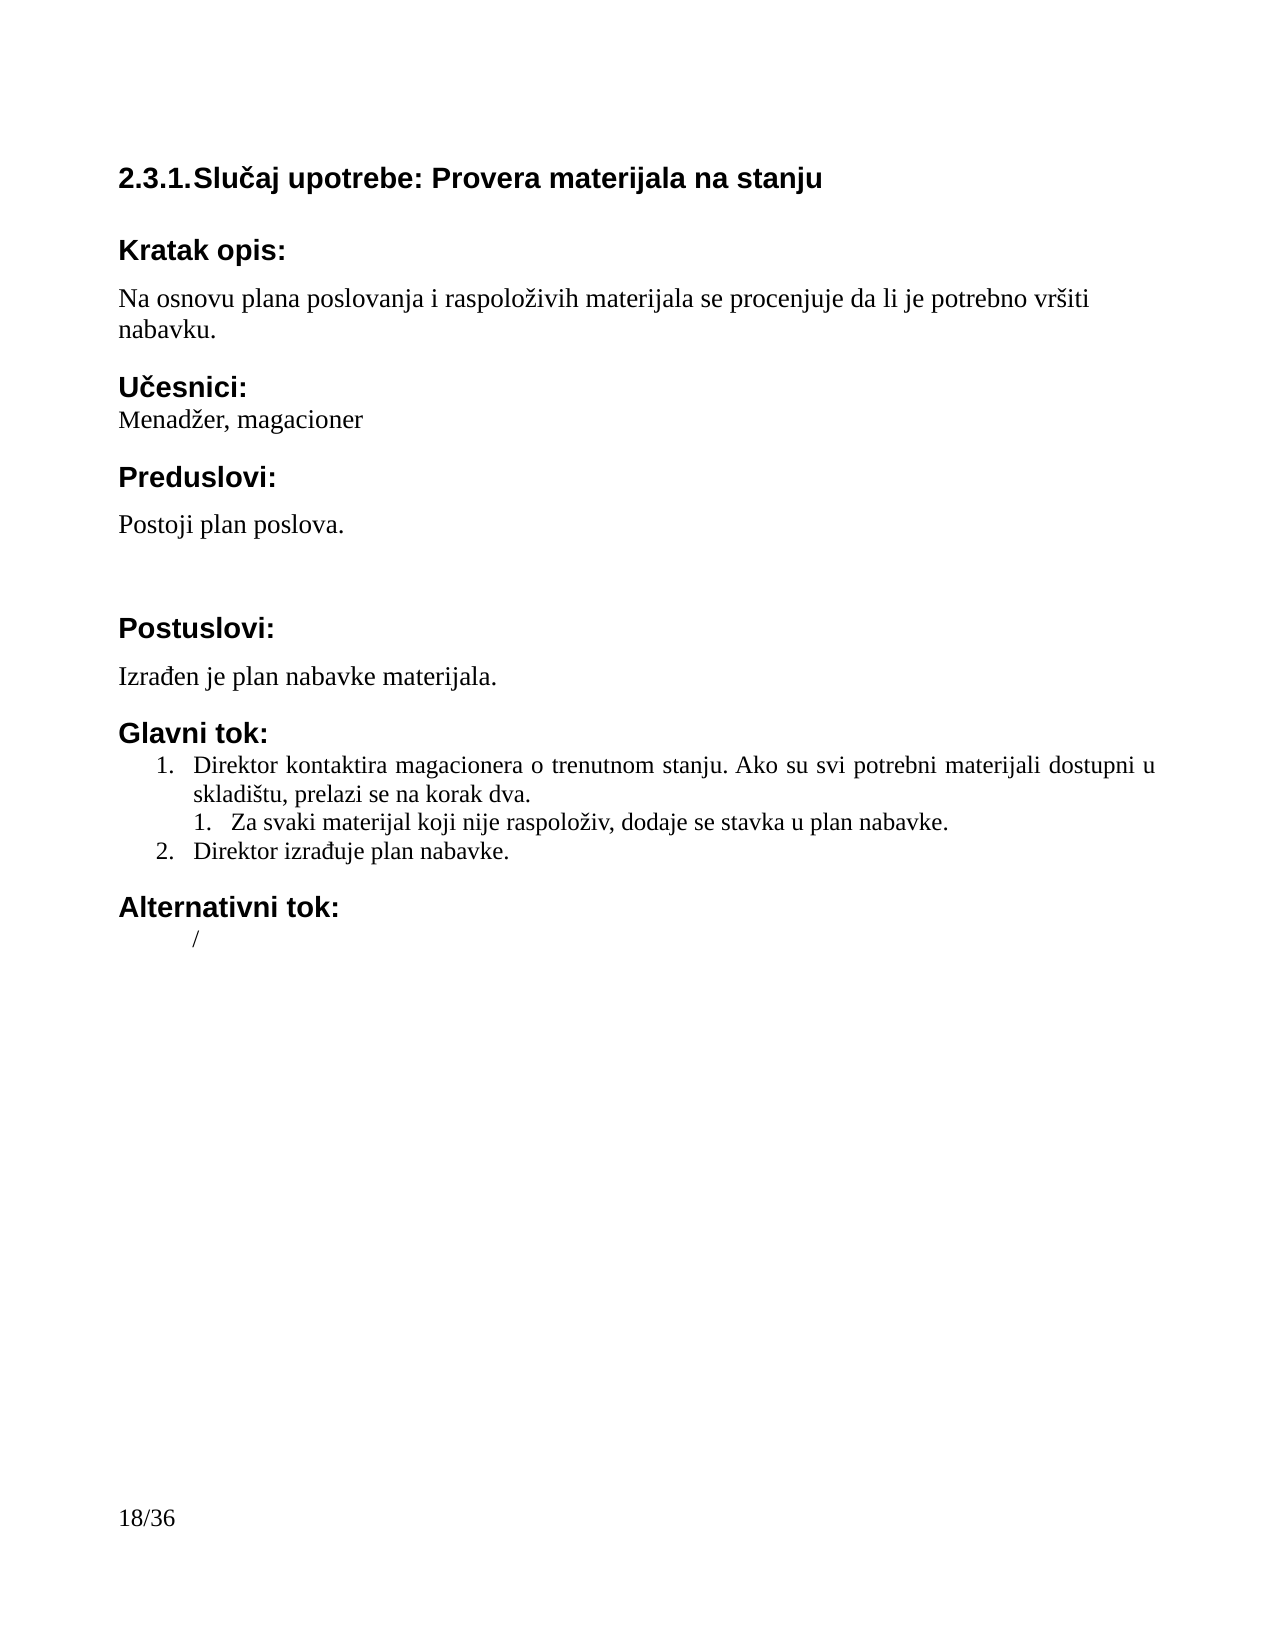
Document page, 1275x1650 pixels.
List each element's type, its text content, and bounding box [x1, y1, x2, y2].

subtitle Glavni tok: [118, 716, 1157, 750]
text Menadžer, magacioner [118, 403, 1157, 434]
list Za svaki materijal koji nije raspoloživ, dodaje se stavka u plan nabavke. [193, 807, 1157, 836]
subtitle Alternativni tok: [81, 890, 1157, 924]
subtitle Preduslovi: [118, 460, 1157, 493]
list Direktor kontaktira magacionera o trenutnom stanju. Ako su svi potrebni materijali dostupni u skladištu, prelazi se na korak dva. [156, 750, 1157, 807]
subtitle Učesnici: [118, 369, 1157, 403]
text Na osnovu plana poslovanja i raspoloživih materijala se procenjuje da li je potrebno vršiti nabavku. [118, 282, 1157, 344]
subtitle Slučaj upotrebe: Provera materijala na stanju [118, 161, 1157, 195]
subtitle Postuslovi: [118, 611, 1157, 645]
subtitle Kratak opis: [118, 233, 1157, 267]
text Postoji plan poslova. [118, 508, 1157, 539]
text / [118, 924, 1157, 953]
list Direktor izrađuje plan nabavke. [156, 836, 1157, 865]
text Izrađen je plan nabavke materijala. [118, 660, 1157, 691]
